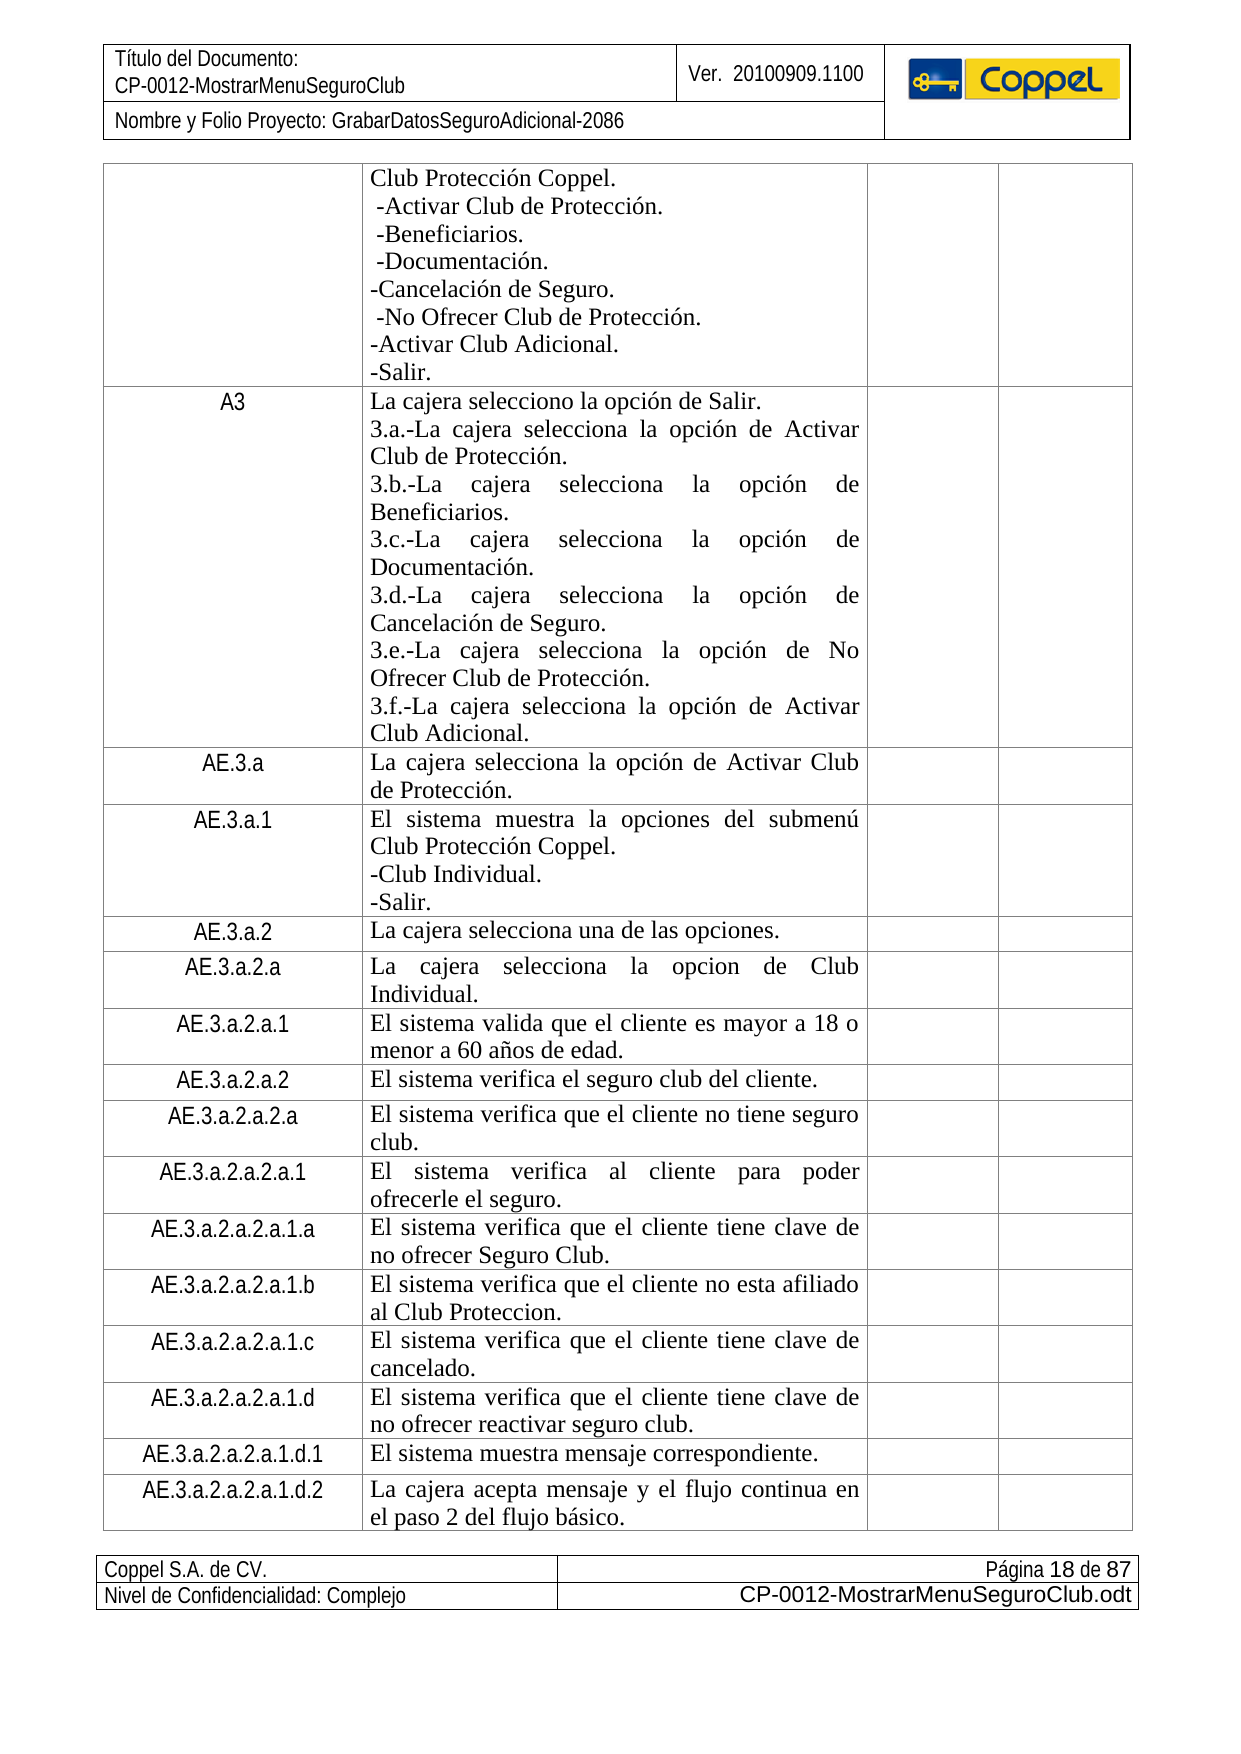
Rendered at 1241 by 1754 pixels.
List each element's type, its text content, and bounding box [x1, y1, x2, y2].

table_cell AE.3.a.2.a.2.a.1.c [104, 1326, 362, 1382]
table_cell [999, 805, 1132, 916]
table_cell [868, 164, 998, 386]
table_cell AE.3.a.2.a.2.a.1.d.1 [104, 1439, 362, 1474]
table_cell [868, 1439, 998, 1474]
table_cell El sistema verifica que el cliente tiene clave de cancelado. [363, 1326, 867, 1382]
table_cell [868, 387, 998, 747]
table_cell El sistema muestra la opciones del submenú Club Protección Coppel. -Club Individual. -Salir. [363, 805, 867, 916]
table_cell [999, 1383, 1132, 1438]
table_cell [868, 1214, 998, 1269]
table_cell [868, 952, 998, 1008]
table_cell AE.3.a.2 [104, 917, 362, 951]
table_cell AE.3.a [104, 748, 362, 804]
table_cell AE.3.a.2.a.2.a.1 [104, 1157, 362, 1212]
table_cell La cajera selecciona una de las opciones. [363, 917, 867, 951]
table_cell El sistema verifica que el cliente no esta afiliado al Club Proteccion. [363, 1270, 867, 1325]
table_cell AE.3.a.2.a.2.a.1.d.2 [104, 1475, 362, 1530]
table_cell [868, 805, 998, 916]
table_cell [868, 1101, 998, 1156]
table_cell [999, 1101, 1132, 1156]
table_cell [999, 748, 1132, 804]
table_cell El sistema muestra mensaje correspondiente. [363, 1439, 867, 1474]
table_cell [999, 1439, 1132, 1474]
table_cell [999, 164, 1132, 386]
table_cell [999, 1009, 1132, 1064]
table_cell El sistema verifica que el cliente tiene clave de no ofrecer reactivar seguro club. [363, 1383, 867, 1438]
table_cell [868, 1326, 998, 1382]
table_cell El sistema verifica que el cliente no tiene seguro club. [363, 1101, 867, 1156]
table_cell La cajera selecciona la opcion de Club Individual. [363, 952, 867, 1008]
table_cell [868, 917, 998, 951]
table_cell [999, 917, 1132, 951]
table_cell Club Protección Coppel. -Activar Club de Protección. -Beneficiarios. -Documentación. -Cancelación de Seguro. -No Ofrecer Club de Protección. -Activar Club Adicional. -Salir. [363, 164, 867, 386]
table_cell [999, 1065, 1132, 1099]
table_cell AE.3.a.1 [104, 805, 362, 916]
table_cell El sistema verifica al cliente para poder ofrecerle el seguro. [363, 1157, 867, 1212]
table_cell La cajera selecciono la opción de Salir. 3.a.-La cajera selecciona la opción de Activar Club de Protección. 3.b.-La cajera selecciona la opción de Beneficiarios. 3.c.-La cajera selecciona la opción de Documentación. 3.d.-La cajera selecciona la opción de Cancelación de Seguro. 3.e.-La cajera selecciona la opción de No Ofrecer Club de Protección. 3.f.-La cajera selecciona la opción de Activar Club Adicional. [363, 387, 867, 747]
table_cell [999, 1270, 1132, 1325]
table_cell El sistema verifica el seguro club del cliente. [363, 1065, 867, 1099]
table_cell AE.3.a.2.a.2.a.1.b [104, 1270, 362, 1325]
table_cell La cajera selecciona la opción de Activar Club de Protección. [363, 748, 867, 804]
table_cell [868, 1383, 998, 1438]
table_cell AE.3.a.2.a.2 [104, 1065, 362, 1099]
table_cell [868, 1009, 998, 1064]
table_cell AE.3.a.2.a.2.a [104, 1101, 362, 1156]
table_cell [868, 1270, 998, 1325]
table_cell [104, 164, 362, 386]
table_cell AE.3.a.2.a.2.a.1.d [104, 1383, 362, 1438]
table_cell [999, 952, 1132, 1008]
table_cell AE.3.a.2.a.1 [104, 1009, 362, 1064]
table_cell El sistema verifica que el cliente tiene clave de no ofrecer Seguro Club. [363, 1214, 867, 1269]
table_cell [868, 748, 998, 804]
table_cell El sistema valida que el cliente es mayor a 18 o menor a 60 años de edad. [363, 1009, 867, 1064]
table_cell AE.3.a.2.a [104, 952, 362, 1008]
table_cell [999, 1157, 1132, 1212]
table_cell [999, 1326, 1132, 1382]
table_cell [999, 1214, 1132, 1269]
table_cell [868, 1475, 998, 1530]
table_cell [868, 1065, 998, 1099]
table_cell La cajera acepta mensaje y el flujo continua en el paso 2 del flujo básico. [363, 1475, 867, 1530]
table_cell [999, 1475, 1132, 1530]
table_cell A3 [104, 387, 362, 747]
table_cell [999, 387, 1132, 747]
table_cell AE.3.a.2.a.2.a.1.a [104, 1214, 362, 1269]
table_cell [868, 1157, 998, 1212]
